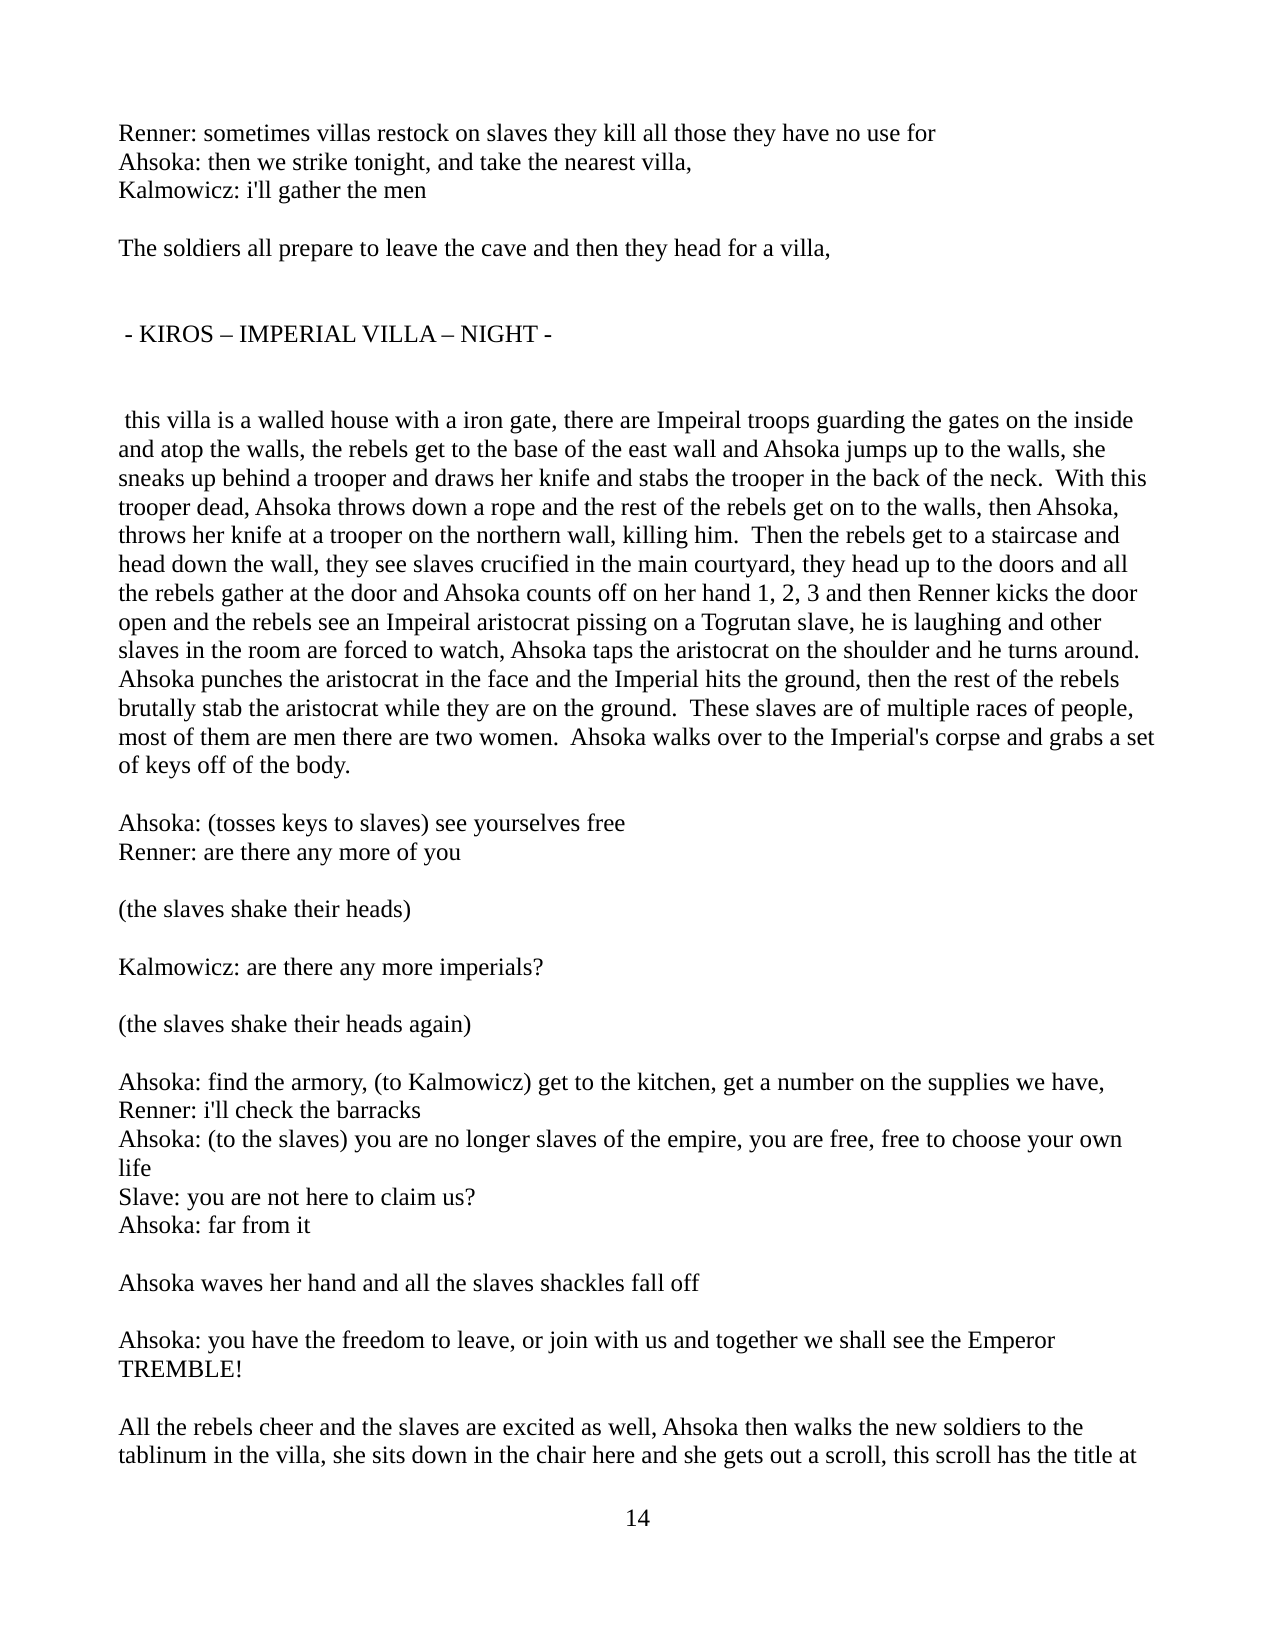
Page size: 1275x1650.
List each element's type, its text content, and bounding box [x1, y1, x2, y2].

text Kalmowicz: i'll gather the men [118, 176, 1157, 204]
text Ahsoka: (tosses keys to slaves) see yourselves free [118, 808, 1157, 837]
text Kalmowicz: are there any more imperials? [118, 952, 1157, 981]
text this villa is a walled house with a iron gate, there are Impeiral troops guarding the gates on the inside and atop the walls, the rebels get to the base of the east wall and Ahsoka jumps up to the walls, she sneaks up behind a trooper and draws her knife and stabs the trooper in the back of the neck. With this trooper dead, Ahsoka throws down a rope and the rest of the rebels get on to the walls, then Ahsoka, throws her knife at a trooper on the northern wall, killing him. Then the rebels get to a staircase and head down the wall, they see slaves crucified in the main courtyard, they head up to the doors and all the rebels gather at the door and Ahsoka counts off on her hand 1, 2, 3 and then Renner kicks the door open and the rebels see an Impeiral aristocrat pissing on a Togrutan slave, he is laughing and other slaves in the room are forced to watch, Ahsoka taps the aristocrat on the shoulder and he turns around. Ahsoka punches the aristocrat in the face and the Imperial hits the ground, then the rest of the rebels brutally stab the aristocrat while they are on the ground. These slaves are of multiple races of people, most of them are men there are two women. Ahsoka walks over to the Imperial's corpse and grabs a set of keys off of the body. [118, 406, 1157, 779]
text Renner: sometimes villas restock on slaves they kill all those they have no use for [118, 118, 1157, 147]
text Renner: are there any more of you [118, 837, 1157, 866]
text The soldiers all prepare to leave the cave and then they head for a villa, [118, 233, 1157, 262]
text Slave: you are not here to claim us? [118, 1182, 1157, 1211]
text Ahsoka: you have the freedom to leave, or join with us and together we shall see the Emperor TREMBLE! [118, 1326, 1157, 1383]
text All the rebels cheer and the slaves are excited as well, Ahsoka then walks the new soldiers to the tablinum in the villa, she sits down in the chair here and she gets out a scroll, this scroll has the title at [118, 1412, 1157, 1469]
text Ahsoka: find the armory, (to Kalmowicz) get to the kitchen, get a number on the supplies we have, [118, 1067, 1157, 1096]
text (the slaves shake their heads again) [118, 1009, 1157, 1038]
text Renner: i'll check the barracks [118, 1096, 1157, 1124]
text - KIROS – IMPERIAL VILLA – NIGHT - [118, 319, 1157, 348]
text Ahsoka: far from it [118, 1211, 1157, 1239]
text (the slaves shake their heads) [118, 894, 1157, 923]
text Ahsoka: (to the slaves) you are no longer slaves of the empire, you are free, free to choose your own life [118, 1124, 1157, 1182]
text Ahsoka: then we strike tonight, and take the nearest villa, [118, 147, 1157, 176]
text Ahsoka waves her hand and all the slaves shackles fall off [118, 1268, 1157, 1297]
